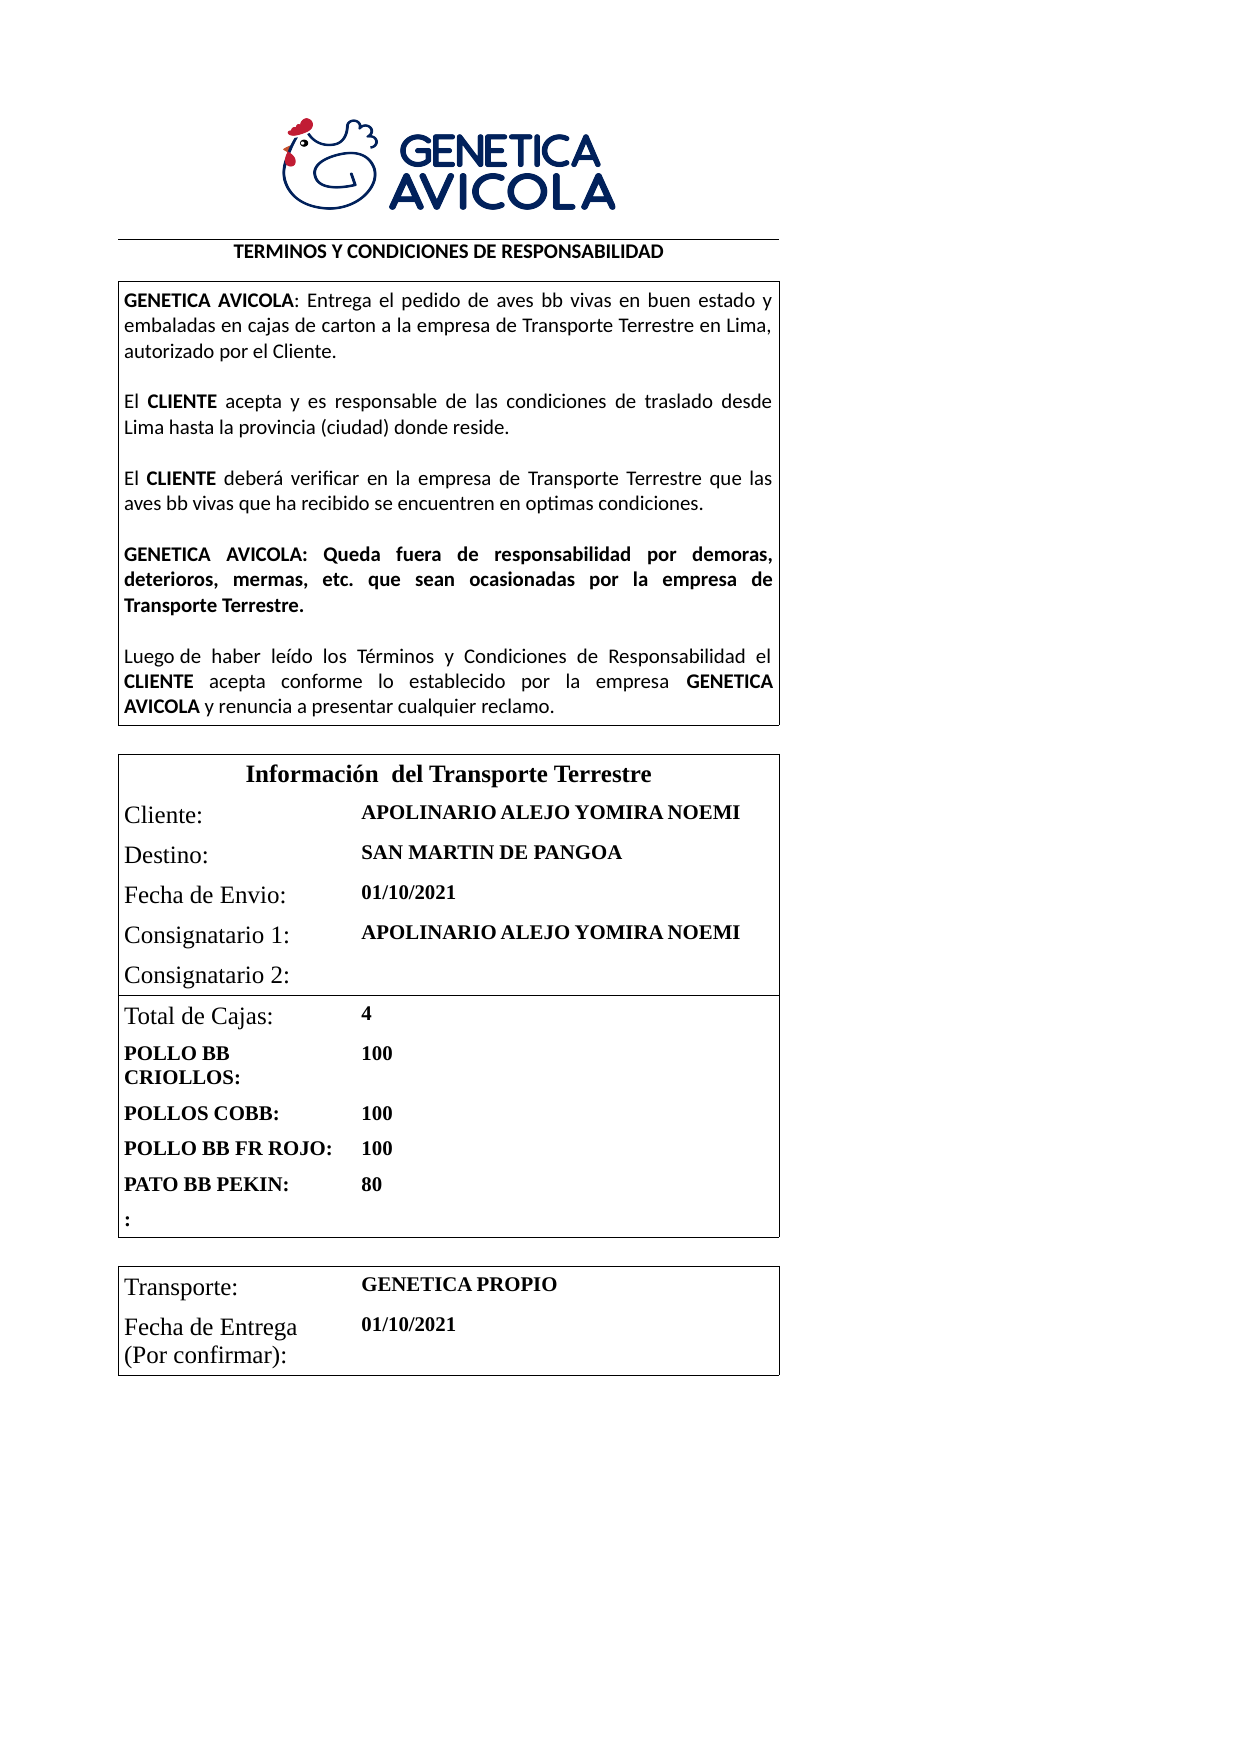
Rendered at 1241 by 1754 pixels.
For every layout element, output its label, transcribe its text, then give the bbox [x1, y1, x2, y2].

table_cell 100 [356, 1095, 779, 1130]
table_cell Cliente: [119, 794, 356, 834]
table_cell APOLINARIO ALEJO YOMIRA NOEMI [356, 794, 779, 834]
table_cell PATO BB PEKIN: [119, 1166, 356, 1201]
table_cell Fecha de Envio: [119, 874, 356, 914]
table_cell 4 [356, 996, 779, 1035]
table_header Información del Transporte Terrestre [119, 755, 779, 794]
table_cell Consignatario 1: [119, 915, 356, 955]
table_cell POLLOS COBB: [119, 1095, 356, 1130]
table_cell Destino: [119, 834, 356, 874]
table_cell SAN MARTIN DE PANGOA [356, 834, 779, 874]
table_cell [118, 1238, 356, 1266]
table_cell : [119, 1201, 356, 1237]
table_cell GENETICA AVICOLA: Entrega el pedido de aves bb vivas en buen estado y embaladas en cajas de carton a la empresa de Transporte Terrestre en Lima, autorizado por el Cliente. El CLIENTE acepta y es responsable de las condiciones de traslado desde Lima hasta la provincia (ciudad) donde reside. El CLIENTE deberá verificar en la empresa de Transporte Terrestre que las aves bb vivas que ha recibido se encuentren en optimas condiciones. GENETICA AVICOLA: Queda fuera de responsabilidad por demoras, deterioros, mermas, etc. que sean ocasionadas por la empresa de Transporte Terrestre. Luego de haber leído los Términos y Condiciones de Responsabilidad el CLIENTE acepta conforme lo establecido por la empresa GENETICA AVICOLA y renuncia a presentar cualquier reclamo. [119, 282, 779, 725]
table_cell 01/10/2021 [356, 874, 779, 914]
table_cell Consignatario 2: [119, 955, 356, 995]
table_cell POLLO BB FR ROJO: [119, 1130, 356, 1166]
table_cell [356, 1238, 779, 1266]
table_cell APOLINARIO ALEJO YOMIRA NOEMI [356, 915, 779, 955]
table_cell GENETICA PROPIO [356, 1267, 779, 1306]
table_cell Fecha de Entrega (Por confirmar): [119, 1306, 356, 1375]
table_cell Total de Cajas: [119, 996, 356, 1035]
table_cell 80 [356, 1166, 779, 1201]
table_cell 01/10/2021 [356, 1306, 779, 1375]
picture [282, 118, 616, 210]
table_cell POLLO BB CRIOLLOS: [119, 1035, 356, 1095]
table_cell Transporte: [119, 1267, 356, 1306]
table_cell [356, 955, 779, 995]
table_cell 100 [356, 1130, 779, 1166]
table_cell 100 [356, 1035, 779, 1095]
table_cell [356, 1201, 779, 1237]
table_header TERMINOS Y CONDICIONES DE RESPONSABILIDAD [118, 240, 779, 281]
